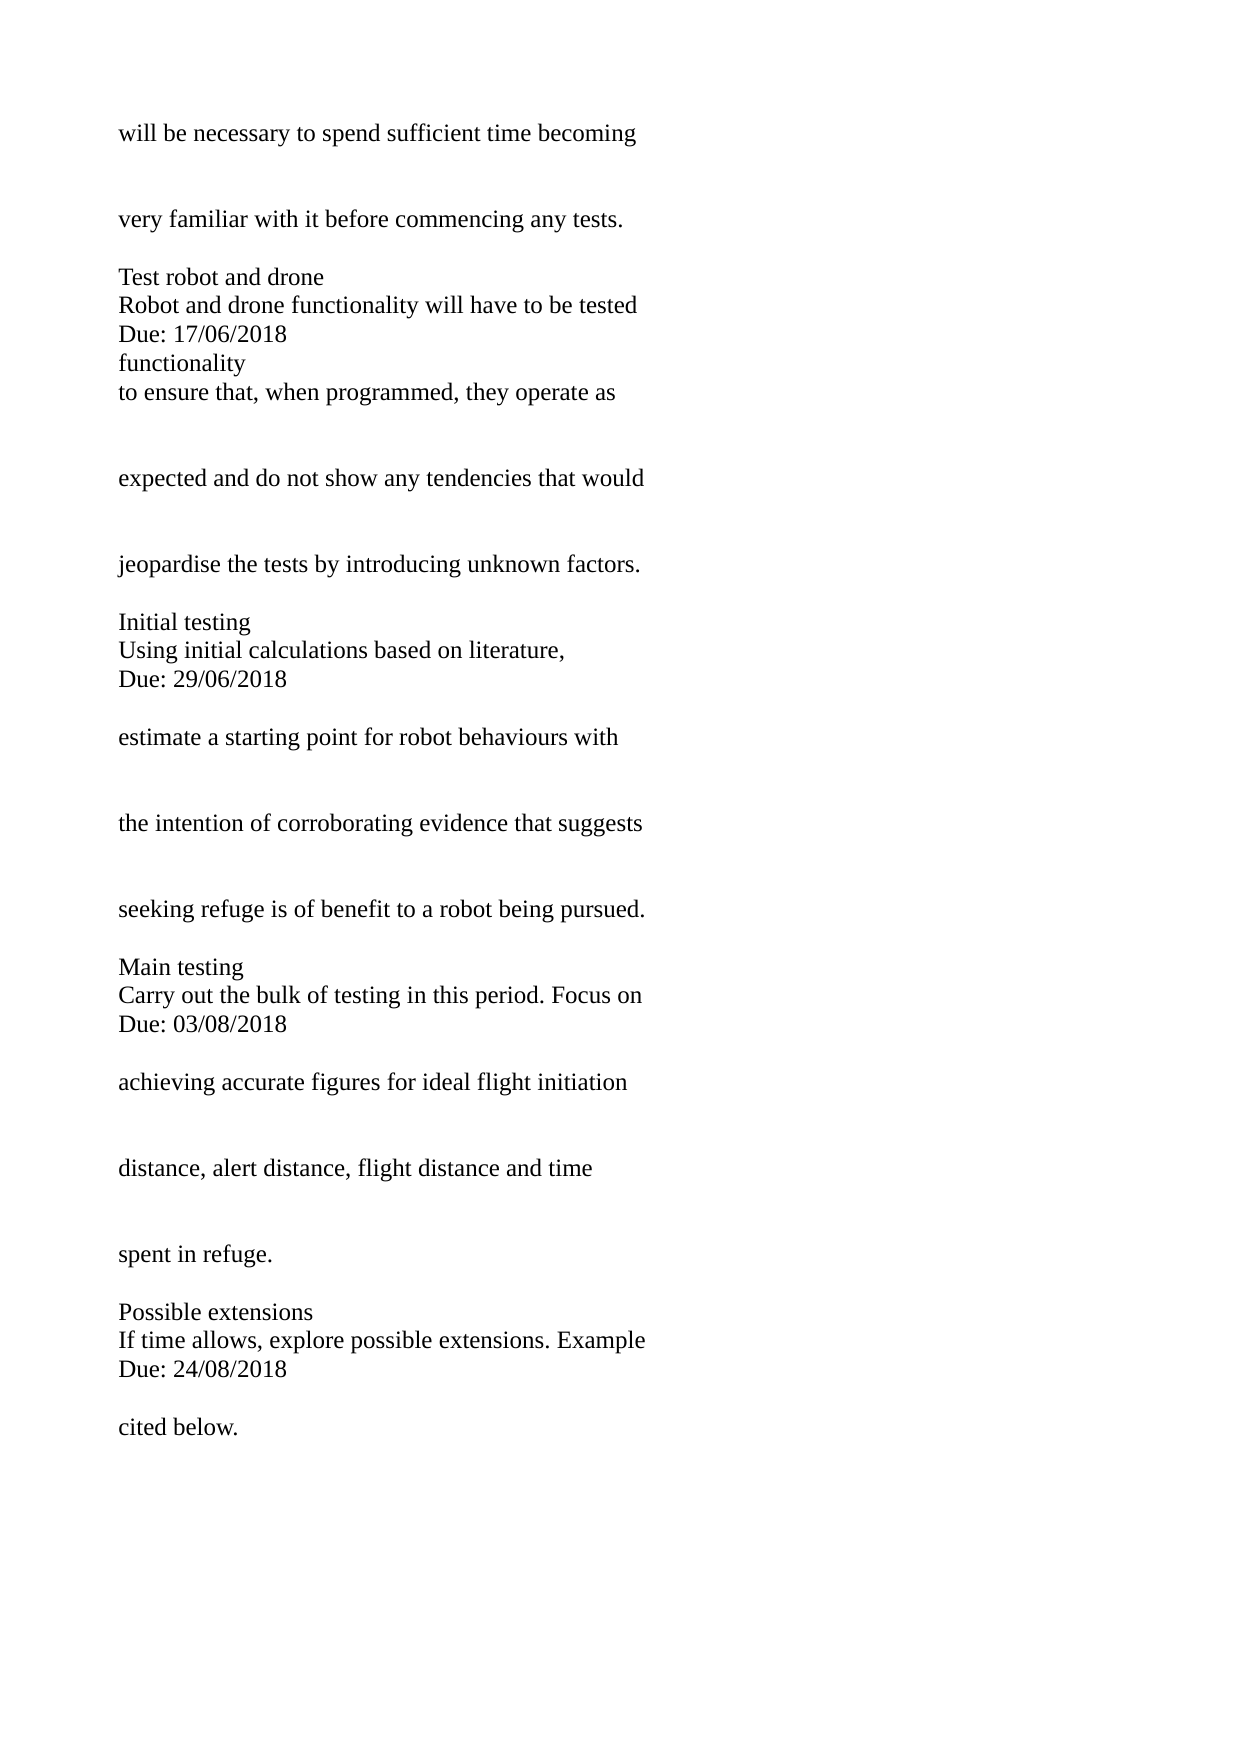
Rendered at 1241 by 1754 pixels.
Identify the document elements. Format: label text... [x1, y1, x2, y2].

text Carry out the bulk of testing in this period. Focus on [118, 981, 1122, 1009]
text Using initial calculations based on literature, [118, 636, 1122, 664]
text estimate a starting point for robot behaviours with [118, 722, 1122, 751]
text spent in refuge. [118, 1239, 1122, 1268]
text very familiar with it before commencing any tests. [118, 204, 1122, 233]
text distance, alert distance, flight distance and time [118, 1153, 1122, 1182]
text will be necessary to spend sufficient time becoming [118, 118, 1122, 147]
text to ensure that, when programmed, they operate as [118, 377, 1122, 406]
text Possible extensions [118, 1297, 1122, 1326]
text Due: 29/06/2018 [118, 664, 1122, 693]
text Due: 03/08/2018 [118, 1009, 1122, 1038]
text expected and do not show any tendencies that would [118, 463, 1122, 492]
text achieving accurate figures for ideal flight initiation [118, 1067, 1122, 1096]
text If time allows, explore possible extensions. Example [118, 1326, 1122, 1354]
text seeking refuge is of benefit to a robot being pursued. [118, 894, 1122, 923]
text jeopardise the tests by introducing unknown factors. [118, 549, 1122, 578]
text Due: 24/08/2018 [118, 1354, 1122, 1383]
text cited below. [118, 1412, 1122, 1441]
text Initial testing [118, 607, 1122, 636]
text the intention of corroborating evidence that suggests [118, 808, 1122, 837]
text functionality [118, 348, 1122, 377]
text Due: 17/06/2018 [118, 319, 1122, 348]
text Robot and drone functionality will have to be tested [118, 291, 1122, 319]
text Main testing [118, 952, 1122, 981]
text Test robot and drone [118, 262, 1122, 291]
